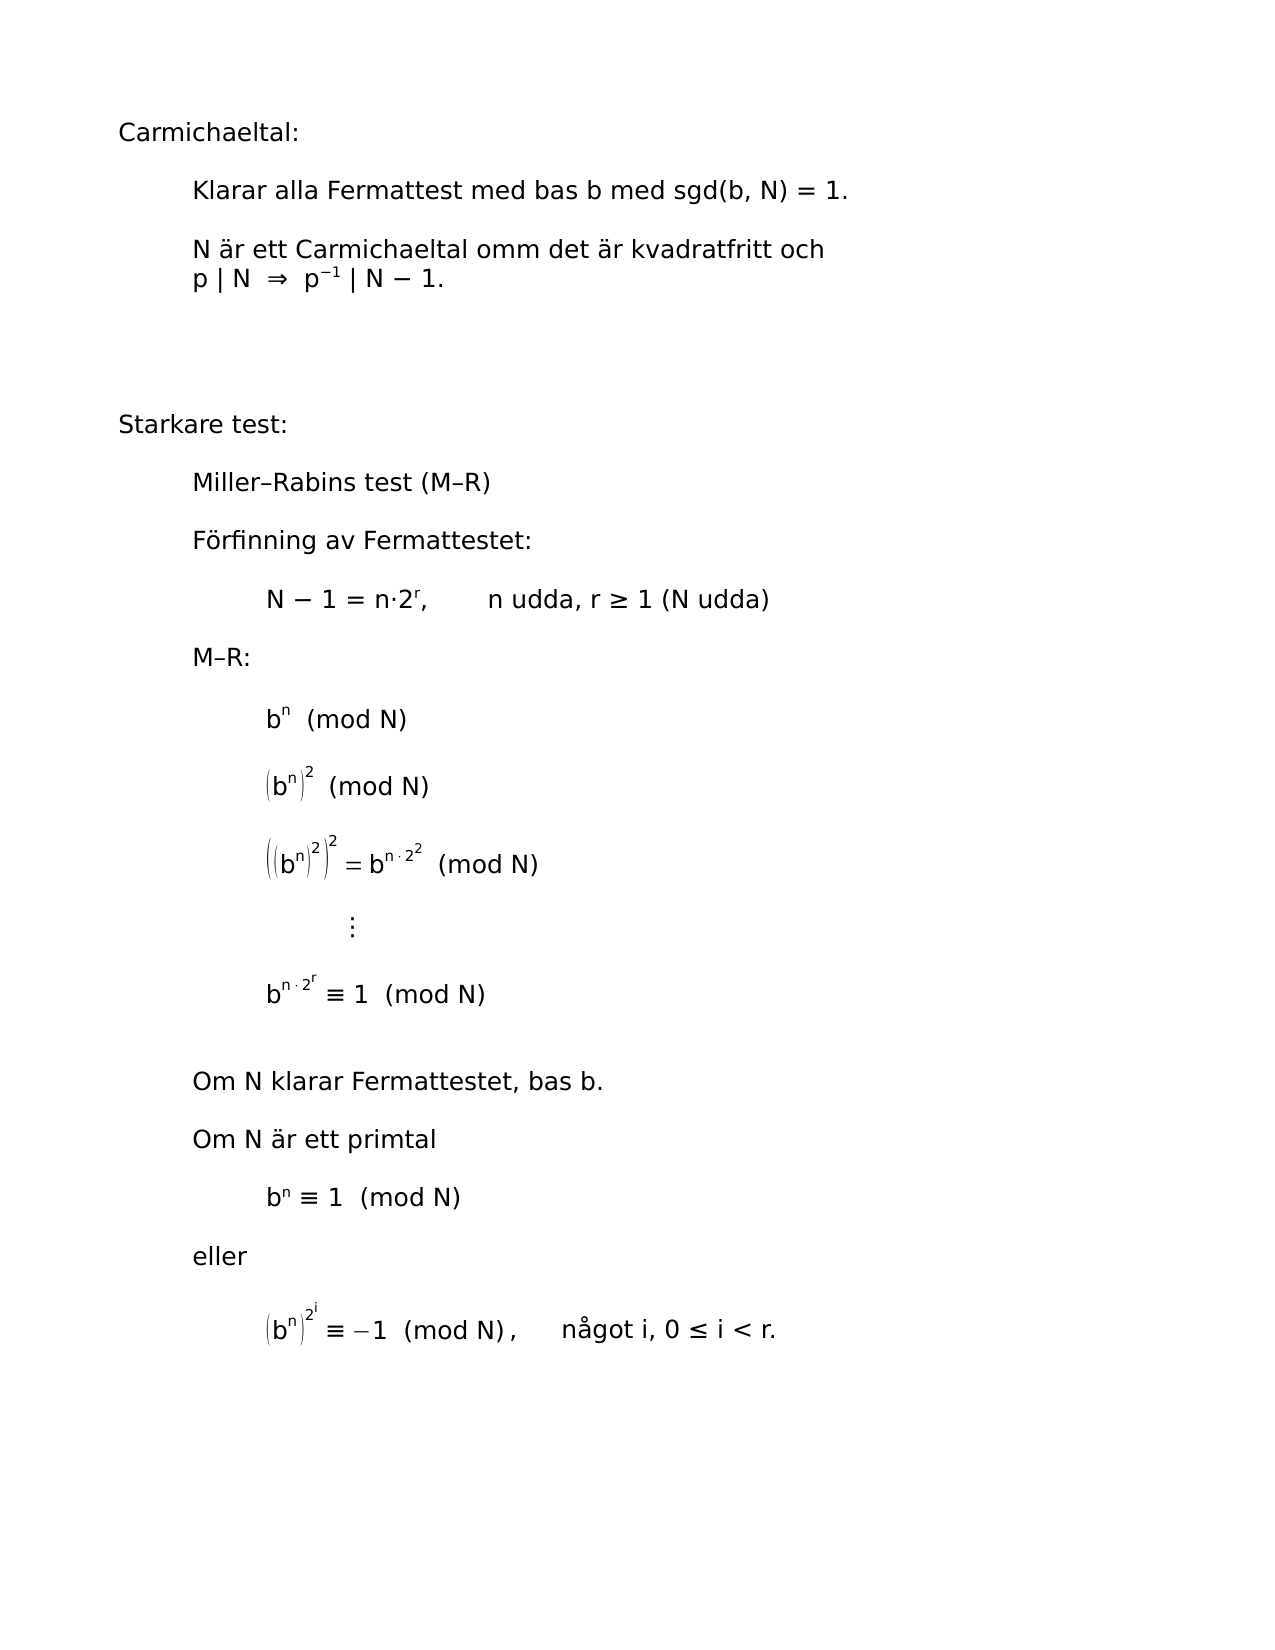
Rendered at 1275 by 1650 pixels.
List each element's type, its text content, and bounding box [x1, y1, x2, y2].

text Carmichaeltal: [118, 118, 1157, 147]
text ⋮ [118, 912, 1157, 941]
text Starkare test: [118, 410, 1157, 439]
text , något i, 0 ≤ i < r. [118, 1300, 1157, 1347]
text Klarar alla Fermattest med bas b med sgd(b, N) = 1. [118, 176, 1157, 206]
text N är ett Carmichaeltal omm det är kvadratfritt och [118, 235, 1157, 264]
text bn ≡ 1 (mod N) [118, 1184, 1157, 1213]
text N − 1 = n⋅2r, n udda, r ≥ 1 (N udda) [118, 585, 1157, 614]
text M–R: [118, 643, 1157, 672]
text Om N klarar Fermattestet, bas b. [118, 1067, 1157, 1096]
text Förfinning av Fermattestet: [118, 526, 1157, 556]
text p | N ⇒ p−1 | N − 1. [118, 264, 1157, 293]
text Miller–Rabins test (M–R) [118, 468, 1157, 497]
text Om N är ett primtal [118, 1125, 1157, 1154]
text eller [118, 1242, 1157, 1271]
